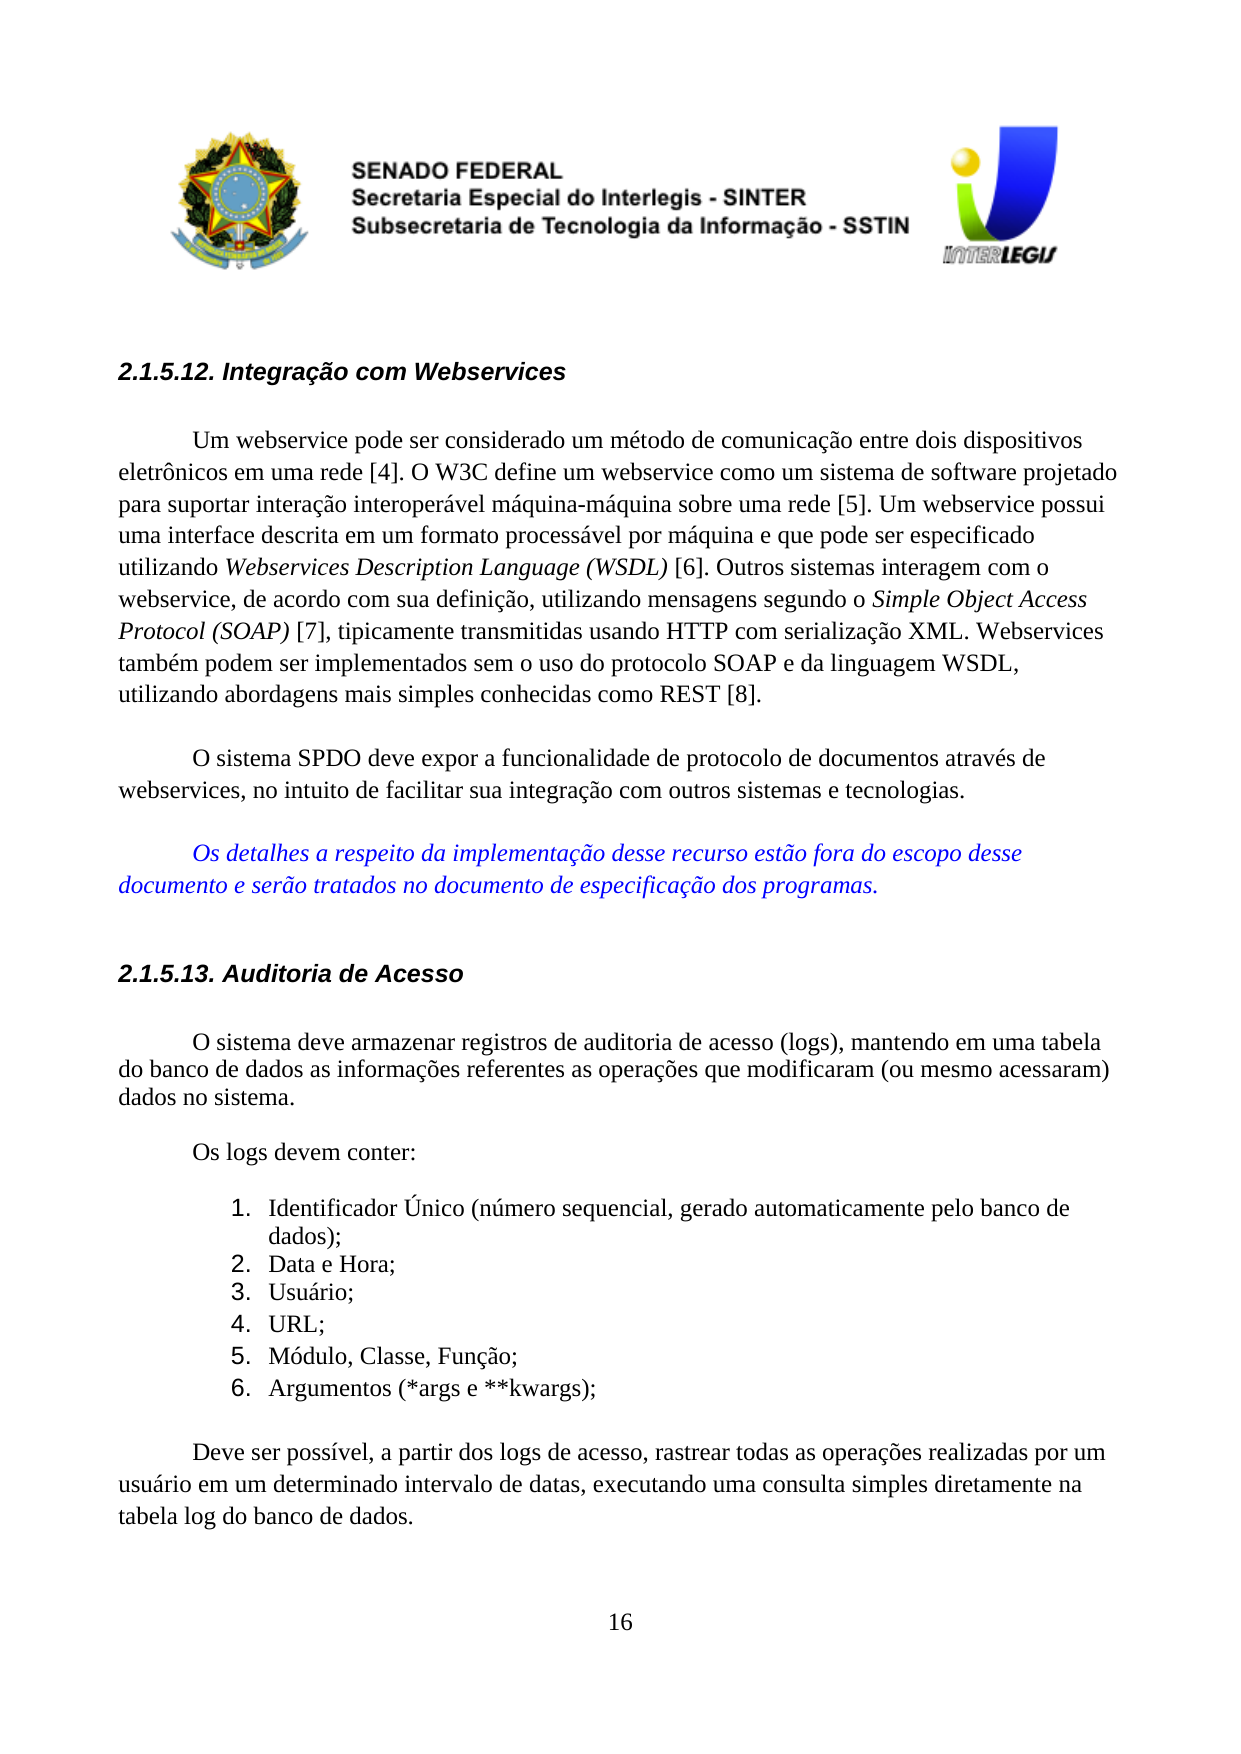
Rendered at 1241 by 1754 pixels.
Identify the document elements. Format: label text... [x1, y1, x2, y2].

text O sistema deve armazenar registros de auditoria de acesso (logs), mantendo em uma tabela do banco de dados as informações referentes as operações que modificaram (ou mesmo acessaram) dados no sistema. [118, 1028, 1122, 1111]
text O sistema SPDO deve expor a funcionalidade de protocolo de documentos através de webservices, no intuito de facilitar sua integração com outros sistemas e tecnologias. [118, 744, 1122, 803]
subtitle 2.1.5.12. Integração com Webservices [118, 358, 1122, 386]
list Argumentos (*args e **kwargs); [231, 1374, 1122, 1402]
list Usuário; [231, 1278, 1122, 1306]
list Módulo, Classe, Função; [231, 1342, 1122, 1370]
list URL; [231, 1310, 1122, 1338]
text Um webservice pode ser considerado um método de comunicação entre dois dispositivos eletrônicos em uma rede [4]. O W3C define um webservice como um sistema de software projetado para suportar interação interoperável máquina-máquina sobre uma rede [5]. Um webservice possui uma interface descrita em um formato processável por máquina e que pode ser especificado utilizando Webservices Description Language (WSDL) [6]. Outros sistemas interagem com o webservice, de acordo com sua definição, utilizando mensagens segundo o Simple Object Access Protocol (SOAP) [7], tipicamente transmitidas usando HTTP com serialização XML. Webservices também podem ser implementados sem o uso do protocolo SOAP e da linguagem WSDL, utilizando abordagens mais simples conhecidas como REST [8]. [118, 426, 1122, 708]
text Os detalhes a respeito da implementação desse recurso estão fora do escopo desse documento e serão tratados no documento de especificação dos programas. [118, 839, 1122, 899]
list Data e Hora; [231, 1250, 1122, 1278]
picture [163, 118, 1078, 276]
subtitle 2.1.5.13. Auditoria de Acesso [118, 959, 1122, 987]
text Os logs devem conter: [118, 1138, 1122, 1166]
list Identificador Único (número sequencial, gerado automaticamente pelo banco de dados); [231, 1194, 1122, 1250]
text Deve ser possível, a partir dos logs de acesso, rastrear todas as operações realizadas por um usuário em um determinado intervalo de datas, executando uma consulta simples diretamente na tabela log do banco de dados. [118, 1438, 1122, 1529]
